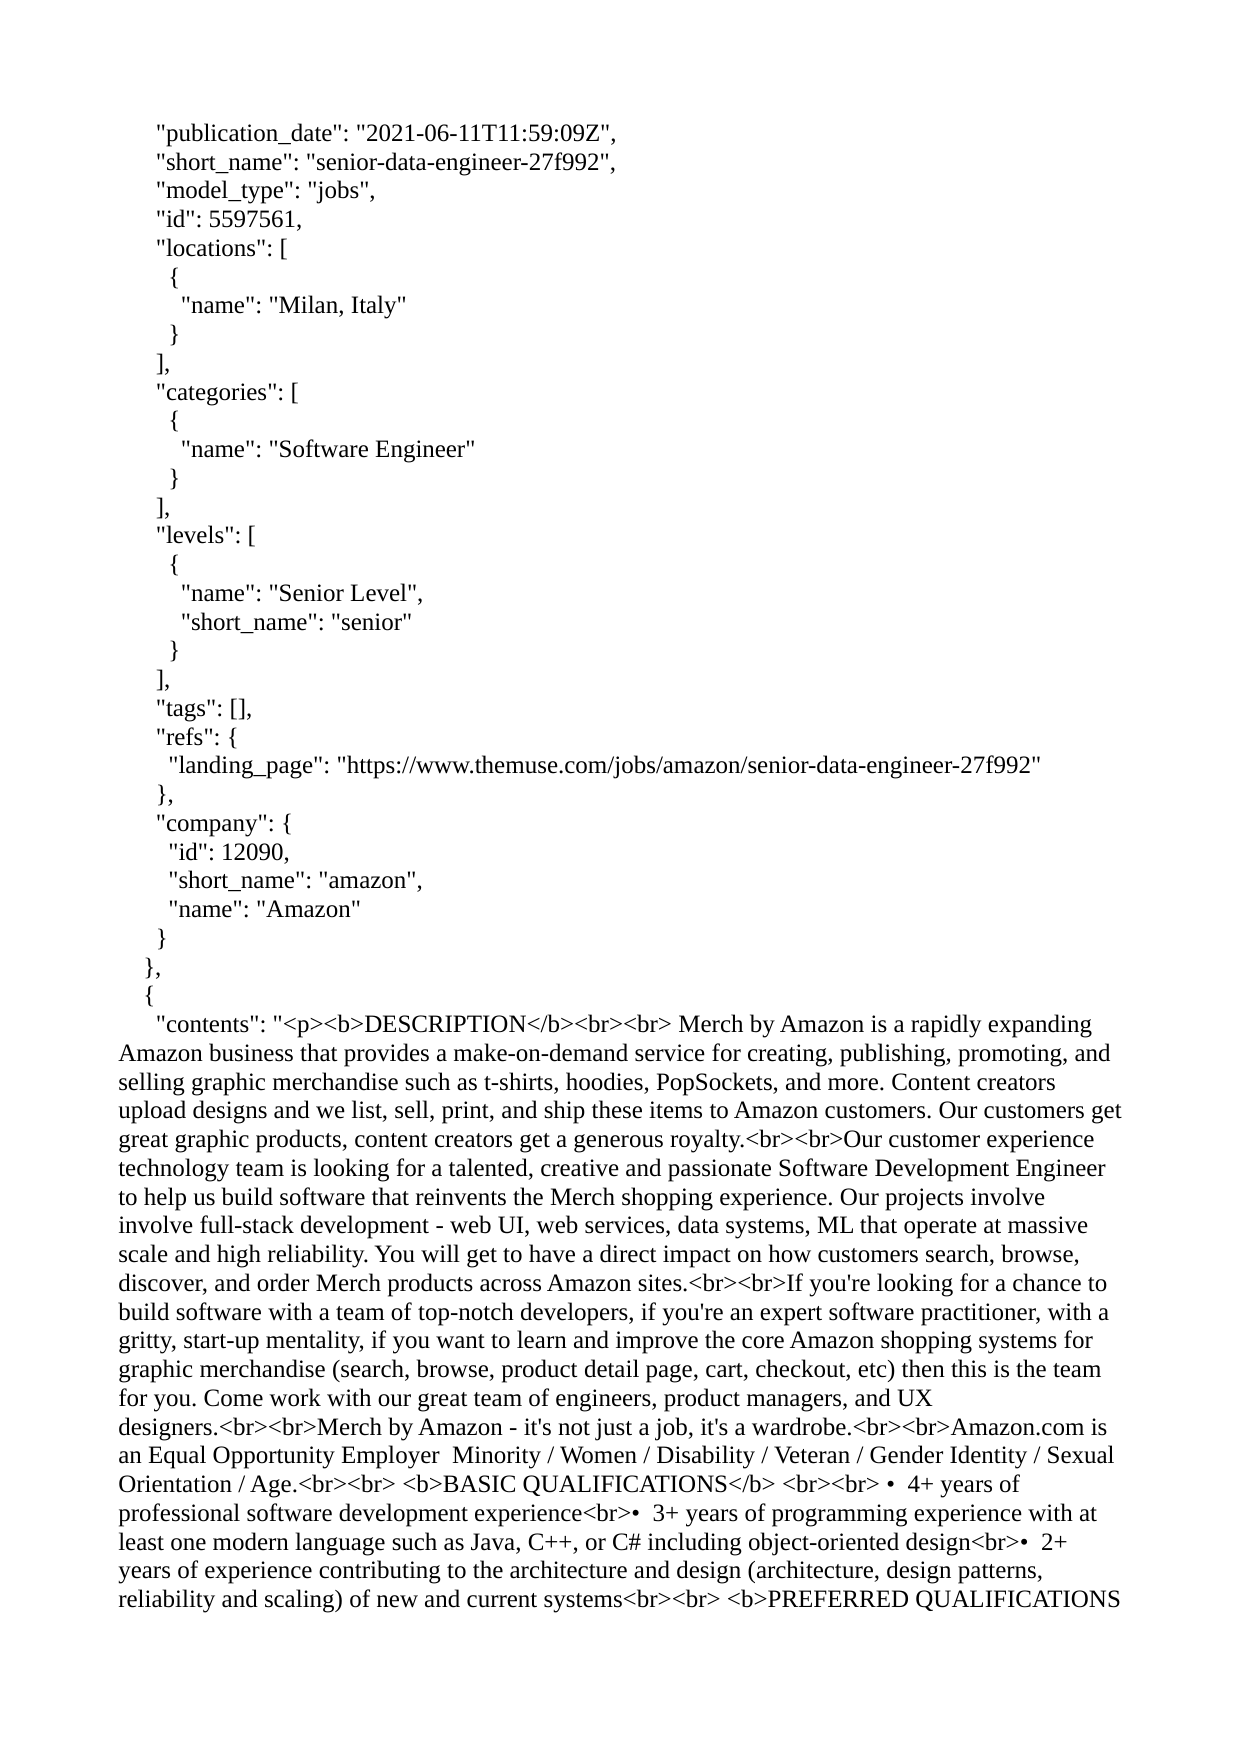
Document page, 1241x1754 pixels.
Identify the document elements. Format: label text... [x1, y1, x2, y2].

text "contents": "<p><b>DESCRIPTION</b><br><br> Merch by Amazon is a rapidly expanding Amazon business that provides a make-on-demand service for creating, publishing, promoting, and selling graphic merchandise such as t-shirts, hoodies, PopSockets, and more. Content creators upload designs and we list, sell, print, and ship these items to Amazon customers. Our customers get great graphic products, content creators get a generous royalty.<br><br>Our customer experience technology team is looking for a talented, creative and passionate Software Development Engineer to help us build software that reinvents the Merch shopping experience. Our projects involve involve full-stack development - web UI, web services, data systems, ML that operate at massive scale and high reliability. You will get to have a direct impact on how customers search, browse, discover, and order Merch products across Amazon sites.<br><br>If you're looking for a chance to build software with a team of top-notch developers, if you're an expert software practitioner, with a gritty, start-up mentality, if you want to learn and improve the core Amazon shopping systems for graphic merchandise (search, browse, product detail page, cart, checkout, etc) then this is the team for you. Come work with our great team of engineers, product managers, and UX designers.<br><br>Merch by Amazon - it's not just a job, it's a wardrobe.<br><br>Amazon.com is an Equal Opportunity Employer Minority / Women / Disability / Veteran / Gender Identity / Sexual Orientation / Age.<br><br> <b>BASIC QUALIFICATIONS</b> <br><br> • 4+ years of professional software development experience<br>• 3+ years of programming experience with at least one modern language such as Java, C++, or C# including object-oriented design<br>• 2+ years of experience contributing to the architecture and design (architecture, design patterns, reliability and scaling) of new and current systems<br><br> <b>PREFERRED QUALIFICATIONS [118, 1009, 1122, 1613]
text "publication_date": "2021-06-11T11:59:09Z", [118, 118, 1122, 147]
text "short_name": "amazon", [118, 866, 1122, 894]
text }, [118, 952, 1122, 981]
text "locations": [ [118, 233, 1122, 262]
text } [118, 319, 1122, 348]
text "model_type": "jobs", [118, 176, 1122, 204]
text "short_name": "senior" [118, 607, 1122, 636]
text "name": "Milan, Italy" [118, 291, 1122, 319]
text "levels": [ [118, 521, 1122, 549]
text "refs": { [118, 722, 1122, 751]
text ], [118, 348, 1122, 377]
text "name": "Software Engineer" [118, 434, 1122, 463]
text "id": 12090, [118, 837, 1122, 866]
text "company": { [118, 808, 1122, 837]
text } [118, 463, 1122, 492]
text { [118, 406, 1122, 434]
text "categories": [ [118, 377, 1122, 406]
text "short_name": "senior-data-engineer-27f992", [118, 147, 1122, 176]
text { [118, 549, 1122, 578]
text "name": "Amazon" [118, 894, 1122, 923]
text } [118, 636, 1122, 664]
text { [118, 262, 1122, 291]
text } [118, 923, 1122, 952]
text }, [118, 779, 1122, 808]
text "name": "Senior Level", [118, 578, 1122, 607]
text ], [118, 492, 1122, 521]
text "tags": [], [118, 693, 1122, 722]
text { [118, 981, 1122, 1009]
text "id": 5597561, [118, 204, 1122, 233]
text "landing_page": "https://www.themuse.com/jobs/amazon/senior-data-engineer-27f992" [118, 751, 1122, 779]
text ], [118, 664, 1122, 693]
